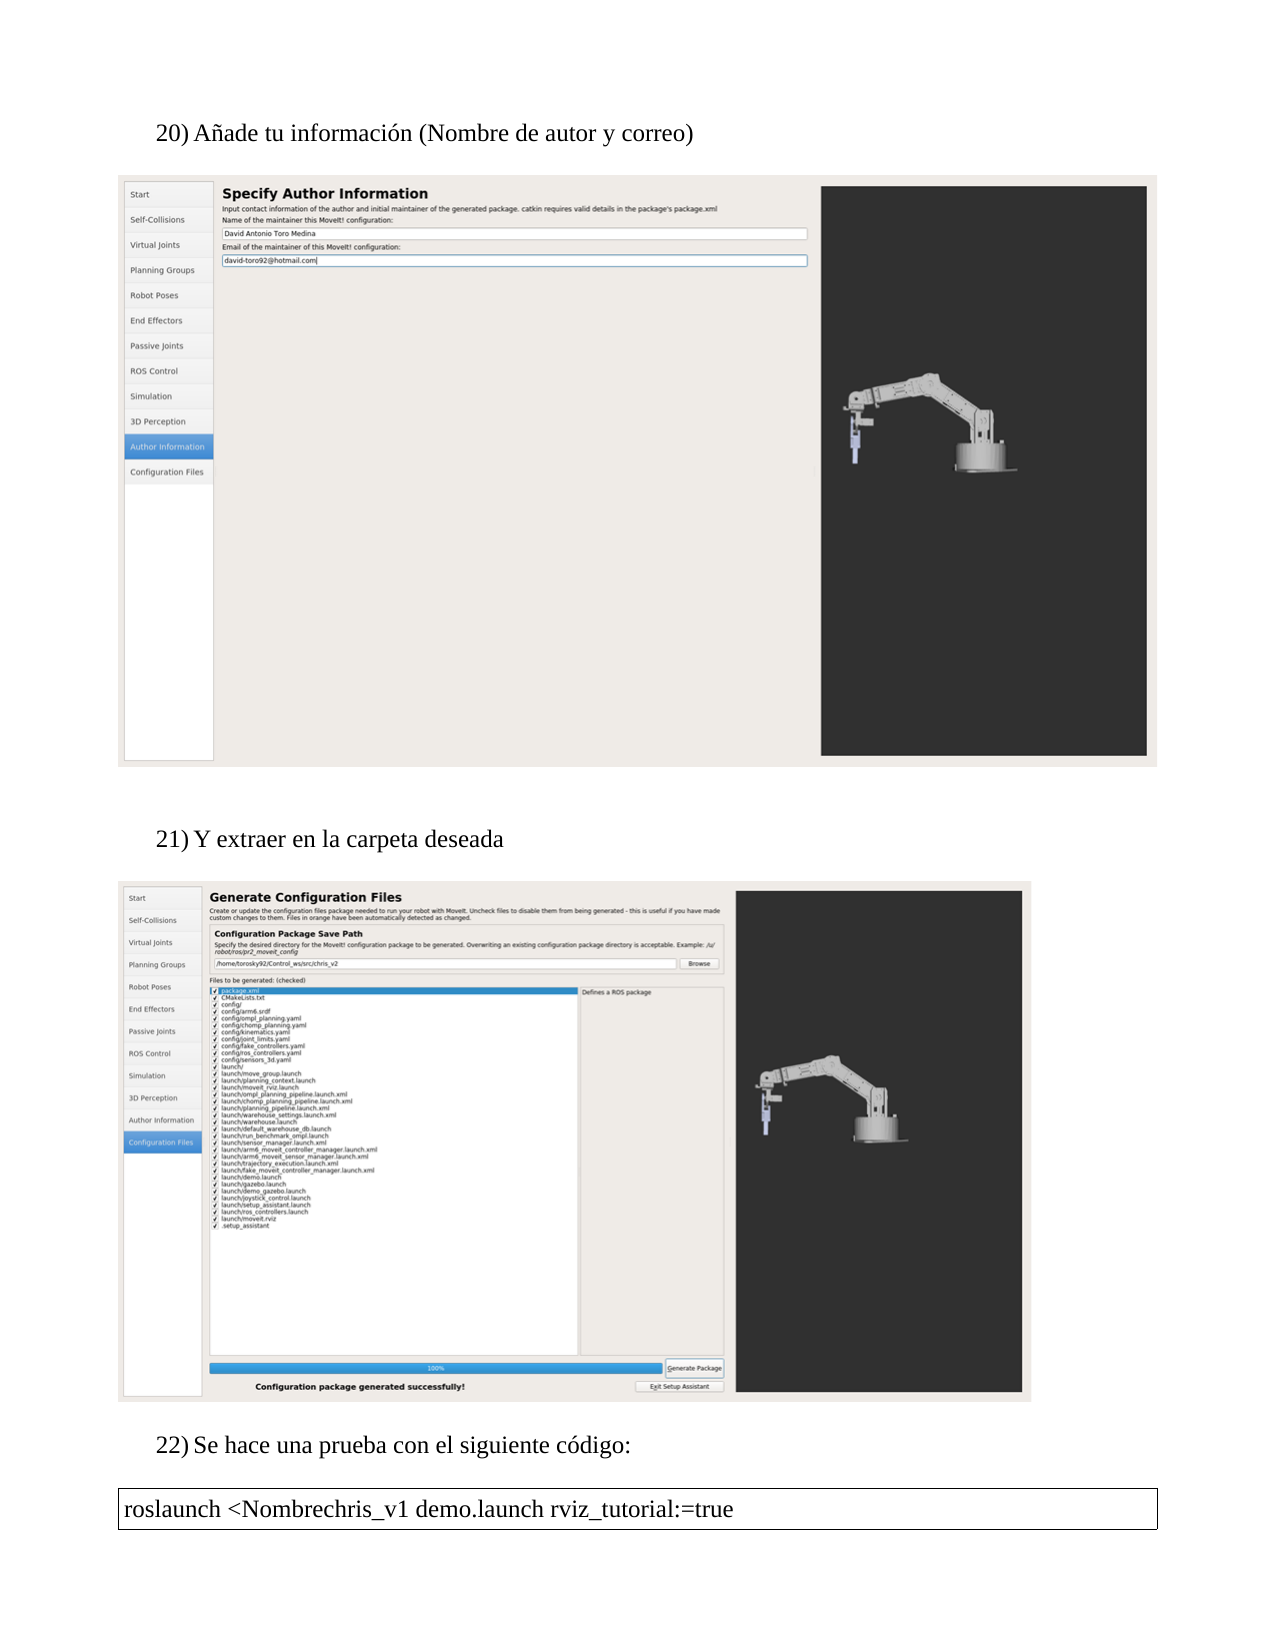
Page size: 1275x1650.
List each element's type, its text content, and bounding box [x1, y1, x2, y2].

list Se hace una prueba con el siguiente código: [156, 1430, 1157, 1459]
list Y extraer en la carpeta deseada [156, 824, 1157, 853]
list Añade tu información (Nombre de autor y correo) [156, 118, 1157, 147]
table_header roslaunch <Nombrechris_v1 demo.launch rviz_tutorial:=true [119, 1489, 1157, 1529]
